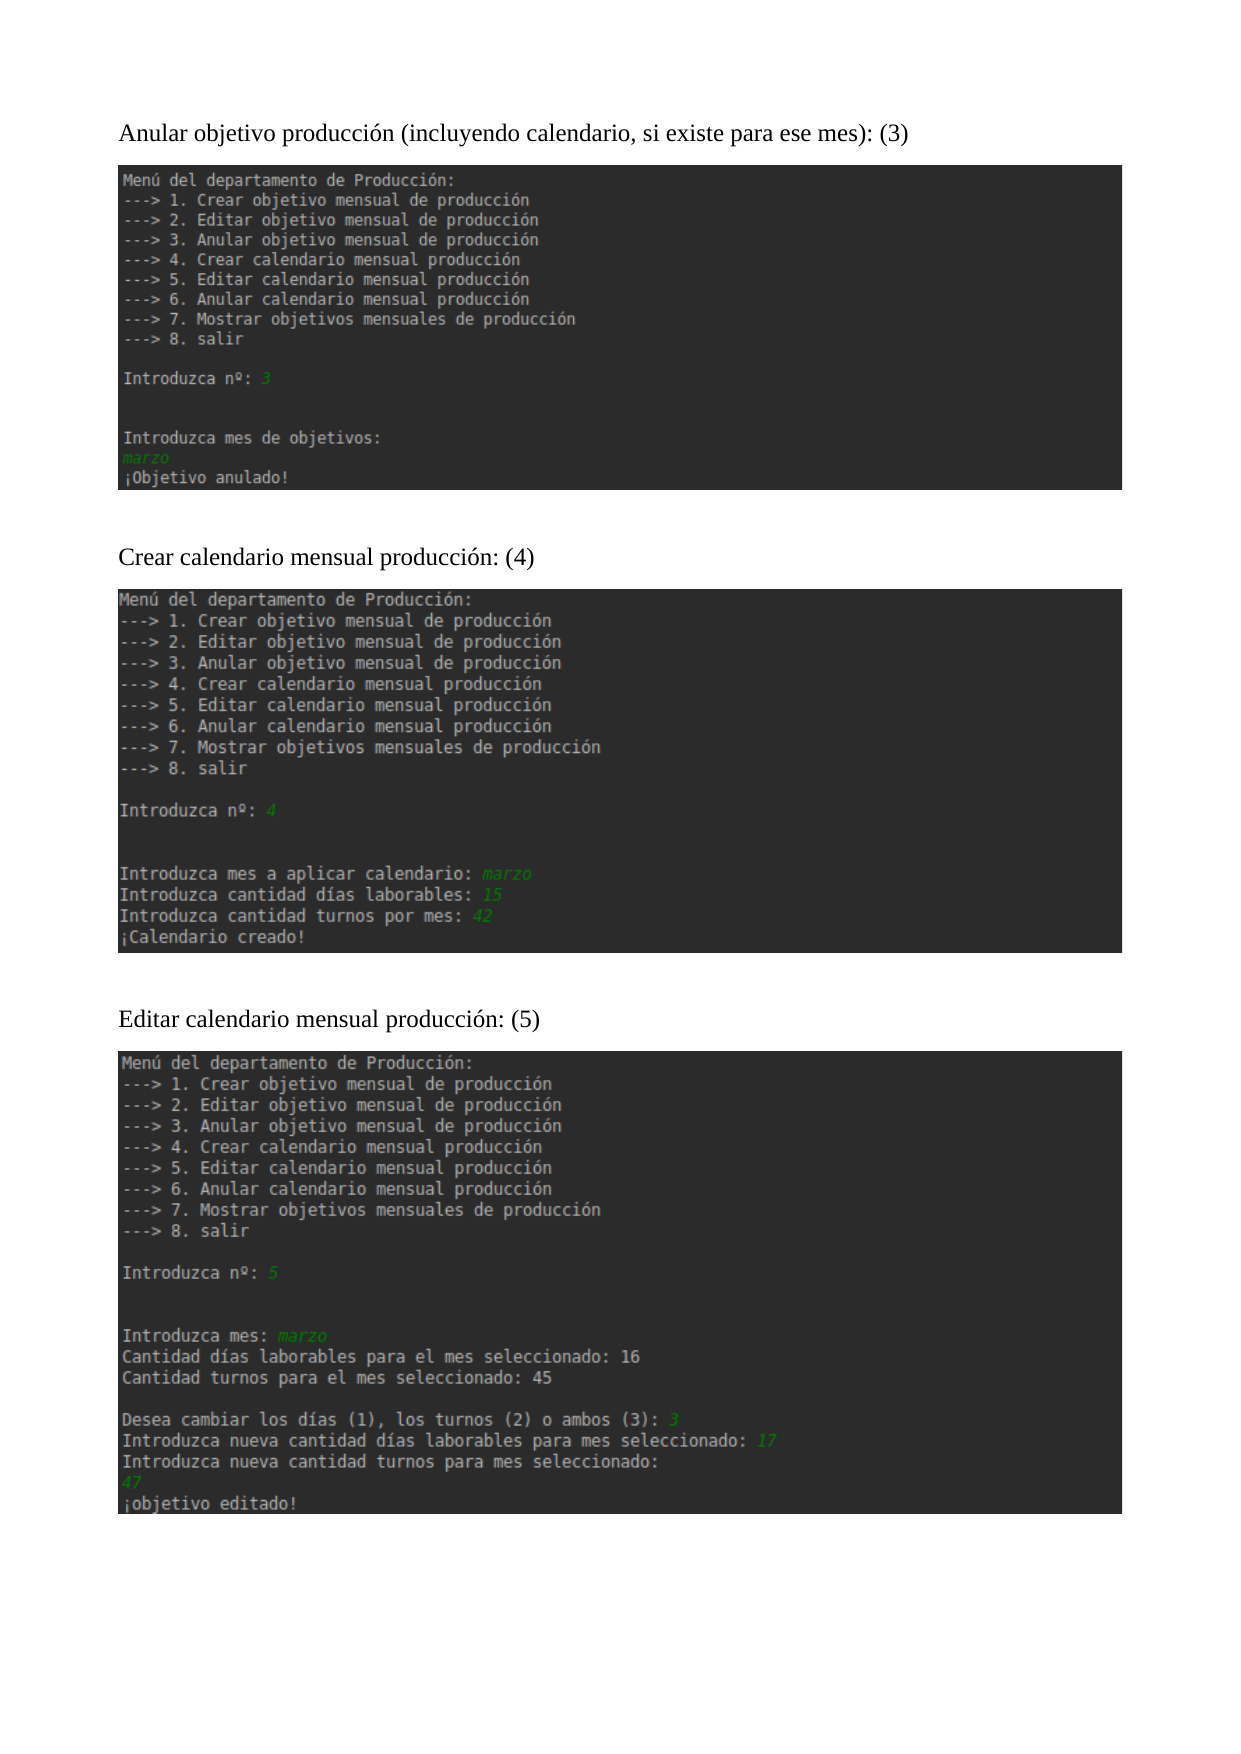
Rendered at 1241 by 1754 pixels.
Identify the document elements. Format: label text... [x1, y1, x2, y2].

picture [118, 1051, 1123, 1514]
text Anular objetivo producción (incluyendo calendario, si existe para ese mes): (3) [118, 118, 1122, 147]
picture [118, 165, 1123, 490]
text Crear calendario mensual producción: (4) [118, 542, 1122, 570]
text Editar calendario mensual producción: (5) [118, 1004, 1122, 1033]
picture [118, 589, 1123, 953]
